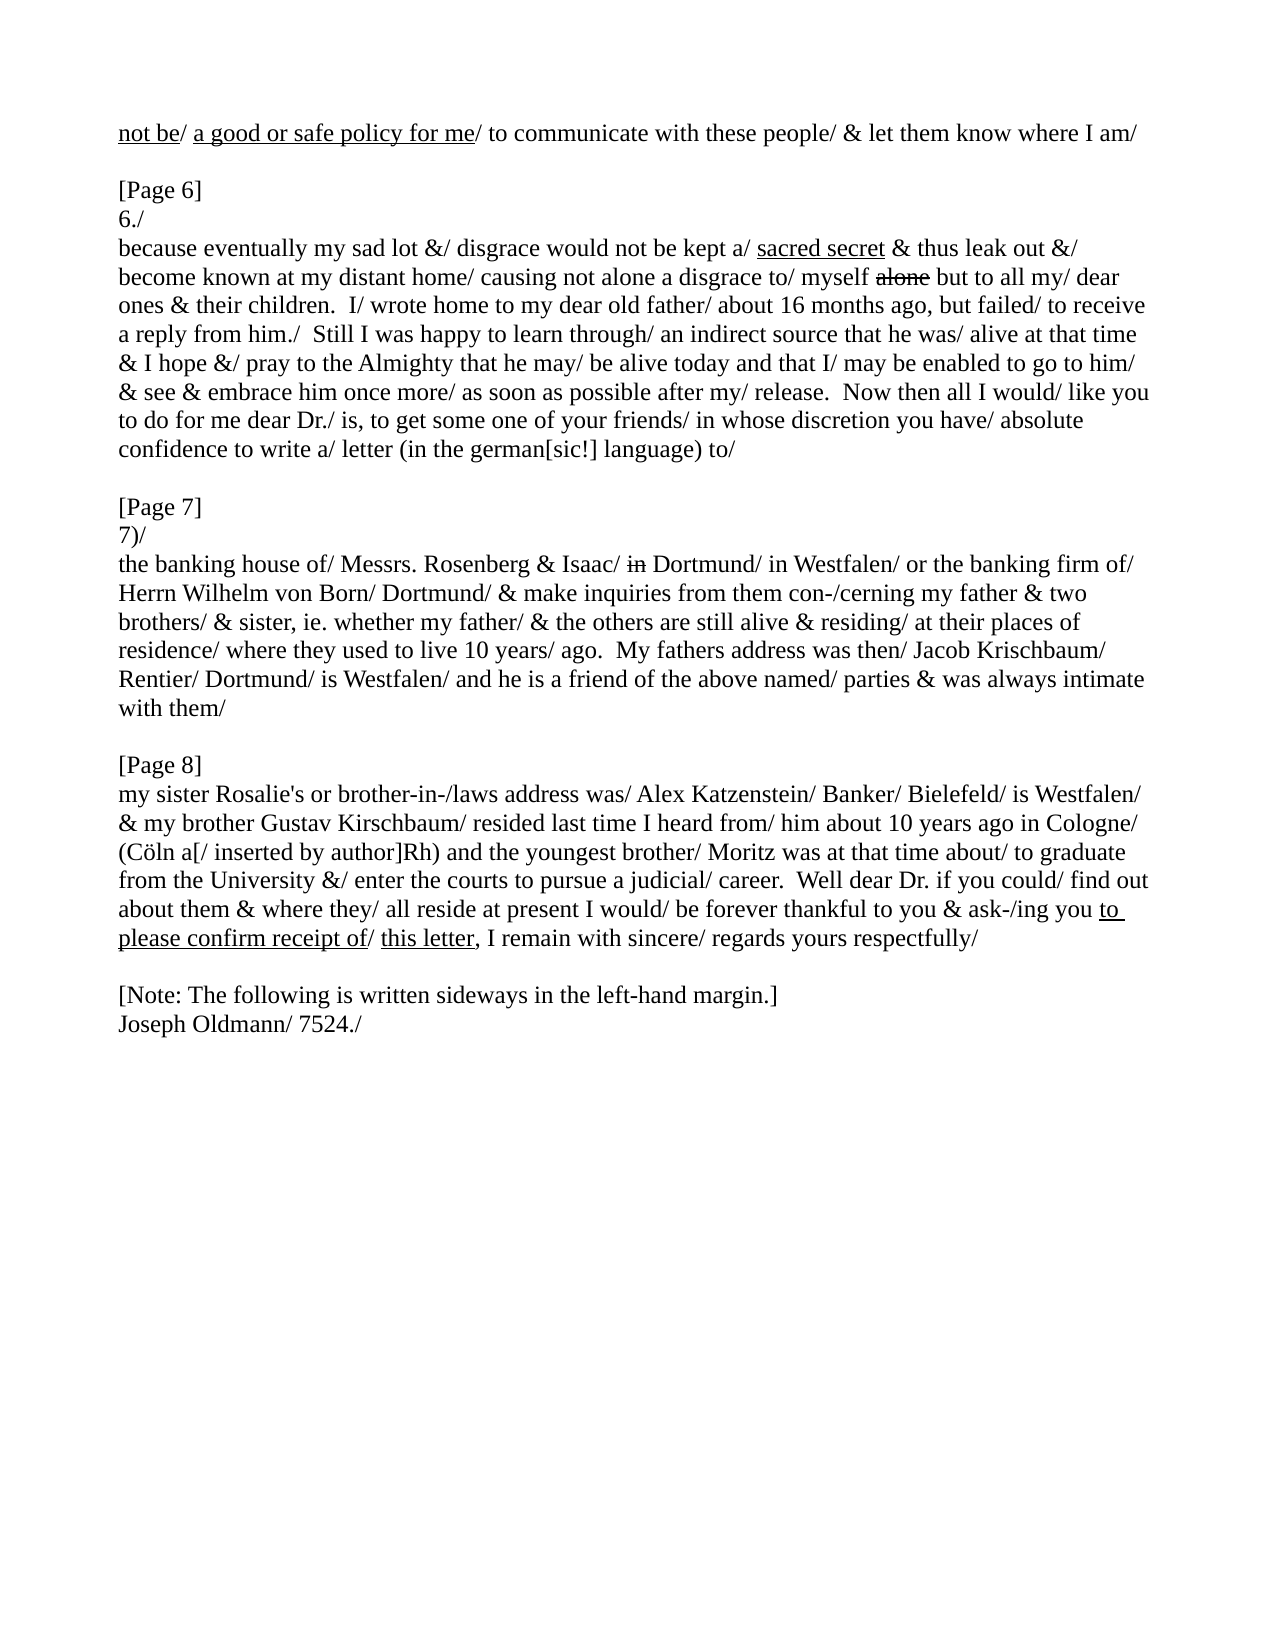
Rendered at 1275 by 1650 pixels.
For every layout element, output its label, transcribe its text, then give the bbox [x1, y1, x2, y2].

text [Note: The following is written sideways in the left-hand margin.] [118, 981, 1157, 1009]
text [Page 6] [118, 176, 1157, 204]
text not be/ a good or safe policy for me/ to communicate with these people/ & let them know where I am/ [118, 118, 1157, 147]
text Joseph Oldmann/ 7524./ [118, 1009, 1157, 1038]
text my sister Rosalie's or brother-in-/laws address was/ Alex Katzenstein/ Banker/ Bielefeld/ is Westfalen/ & my brother Gustav Kirschbaum/ resided last time I heard from/ him about 10 years ago in Cologne/ (Cöln a[/ inserted by author]Rh) and the youngest brother/ Moritz was at that time about/ to graduate from the University &/ enter the courts to pursue a judicial/ career. Well dear Dr. if you could/ find out about them & where they/ all reside at present I would/ be forever thankful to you & ask-/ing you to please confirm receipt of/ this letter, I remain with sincere/ regards yours respectfully/ [118, 779, 1157, 952]
text the banking house of/ Messrs. Rosenberg & Isaac/ in Dortmund/ in Westfalen/ or the banking firm of/ Herrn Wilhelm von Born/ Dortmund/ & make inquiries from them con-/cerning my father & two brothers/ & sister, ie. whether my father/ & the others are still alive & residing/ at their places of residence/ where they used to live 10 years/ ago. My fathers address was then/ Jacob Krischbaum/ Rentier/ Dortmund/ is Westfalen/ and he is a friend of the above named/ parties & was always intimate with them/ [118, 549, 1157, 722]
text 7)/ [118, 521, 1157, 549]
text because eventually my sad lot &/ disgrace would not be kept a/ sacred secret & thus leak out &/ become known at my distant home/ causing not alone a disgrace to/ myself alone but to all my/ dear ones & their children. I/ wrote home to my dear old father/ about 16 months ago, but failed/ to receive a reply from him./ Still I was happy to learn through/ an indirect source that he was/ alive at that time & I hope &/ pray to the Almighty that he may/ be alive today and that I/ may be enabled to go to him/ & see & embrace him once more/ as soon as possible after my/ release. Now then all I would/ like you to do for me dear Dr./ is, to get some one of your friends/ in whose discretion you have/ absolute confidence to write a/ letter (in the german[sic!] language) to/ [118, 233, 1157, 463]
text 6./ [118, 204, 1157, 233]
text [Page 8] [118, 751, 1157, 779]
text [Page 7] [118, 492, 1157, 521]
